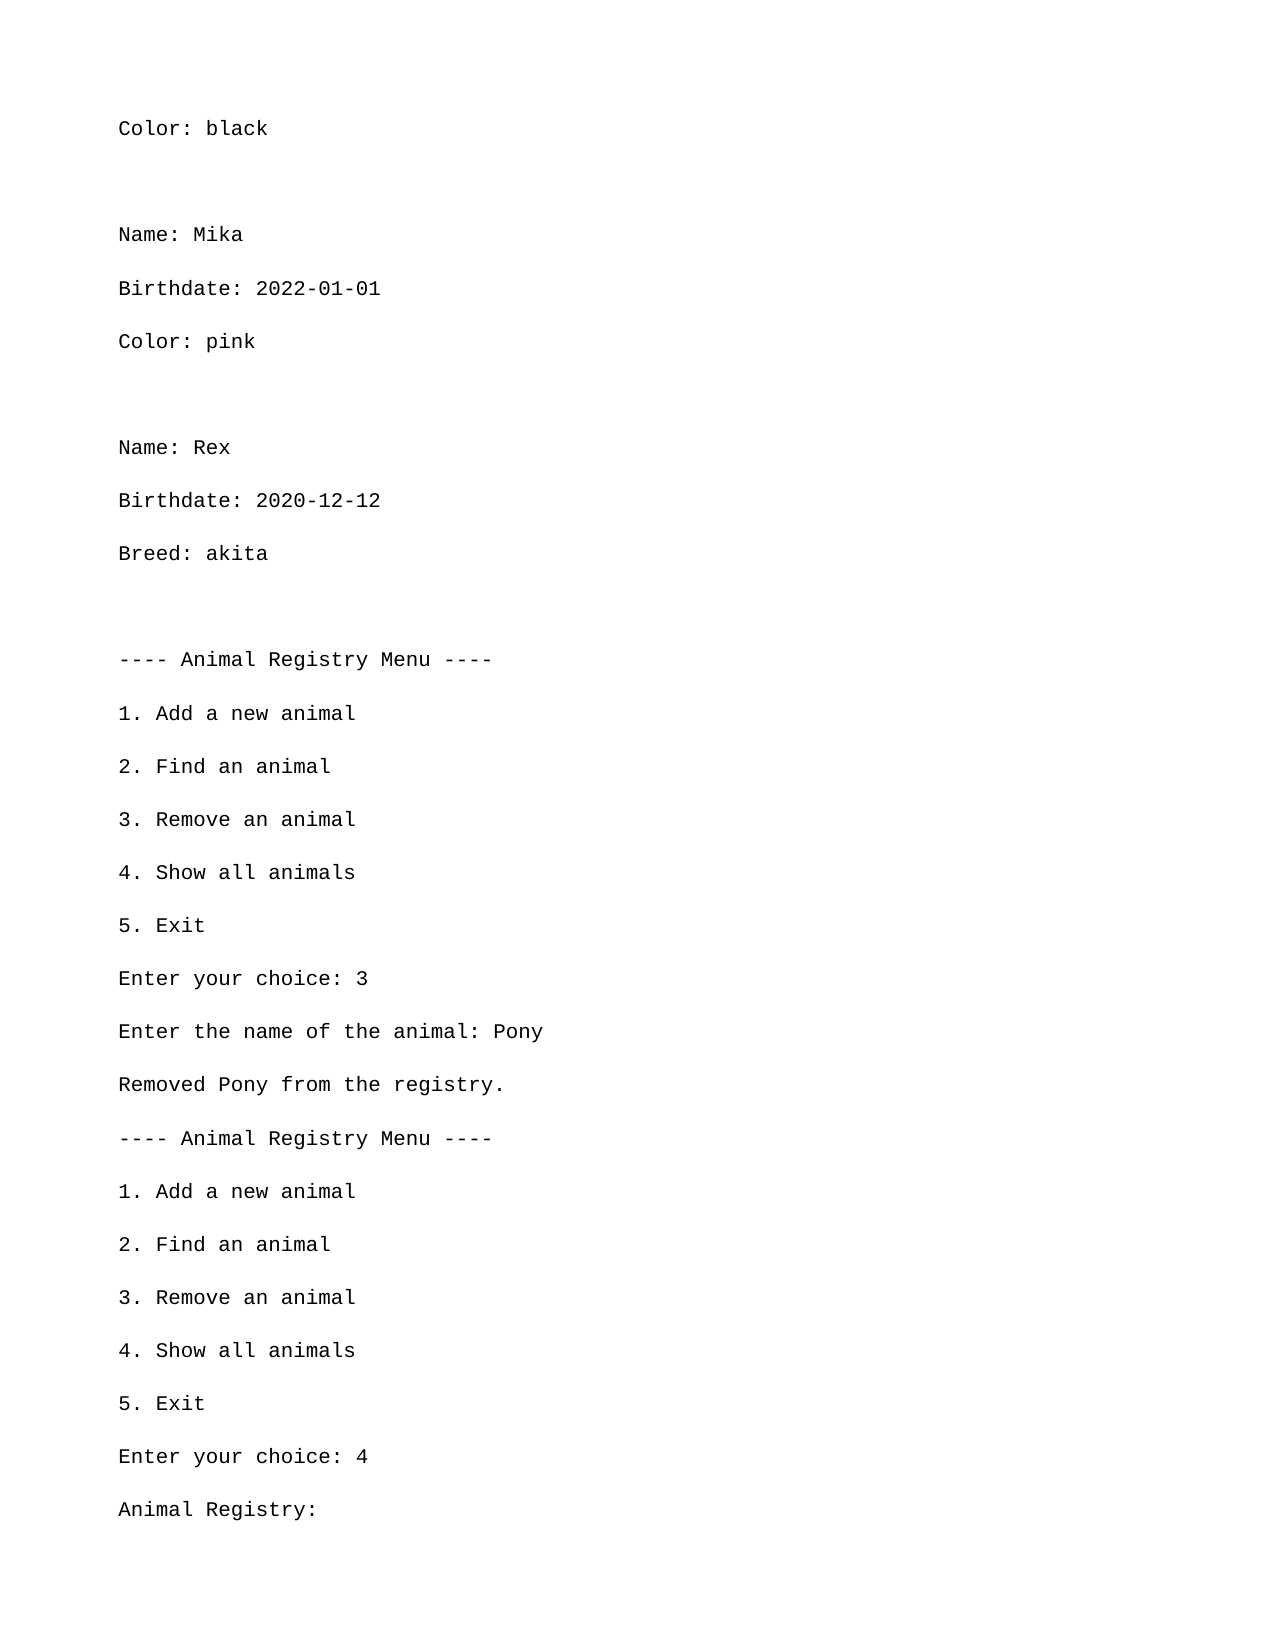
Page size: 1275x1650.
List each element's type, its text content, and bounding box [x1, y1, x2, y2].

text 2. Find an animal [118, 756, 1157, 779]
text Enter your choice: 3 [118, 968, 1157, 992]
text 4. Show all animals [118, 1340, 1157, 1364]
text Removed Pony from the registry. [118, 1074, 1157, 1098]
text 2. Find an animal [118, 1234, 1157, 1257]
text 1. Add a new animal [118, 1181, 1157, 1204]
text Birthdate: 2022-01-01 [118, 277, 1157, 301]
text Name: Rex [118, 437, 1157, 461]
text 4. Show all animals [118, 862, 1157, 886]
text Animal Registry: [118, 1499, 1157, 1523]
text 5. Exit [118, 1393, 1157, 1417]
text 5. Exit [118, 915, 1157, 939]
text ---- Animal Registry Menu ---- [118, 1127, 1157, 1151]
text Color: pink [118, 331, 1157, 354]
text Birthdate: 2020-12-12 [118, 490, 1157, 514]
text Enter your choice: 4 [118, 1446, 1157, 1470]
text ---- Animal Registry Menu ---- [118, 649, 1157, 673]
text Name: Mika [118, 224, 1157, 248]
text Color: black [118, 118, 1157, 142]
text Breed: akita [118, 543, 1157, 567]
text Enter the name of the animal: Pony [118, 1021, 1157, 1045]
text 1. Add a new animal [118, 702, 1157, 726]
text 3. Remove an animal [118, 1287, 1157, 1311]
text 3. Remove an animal [118, 809, 1157, 832]
